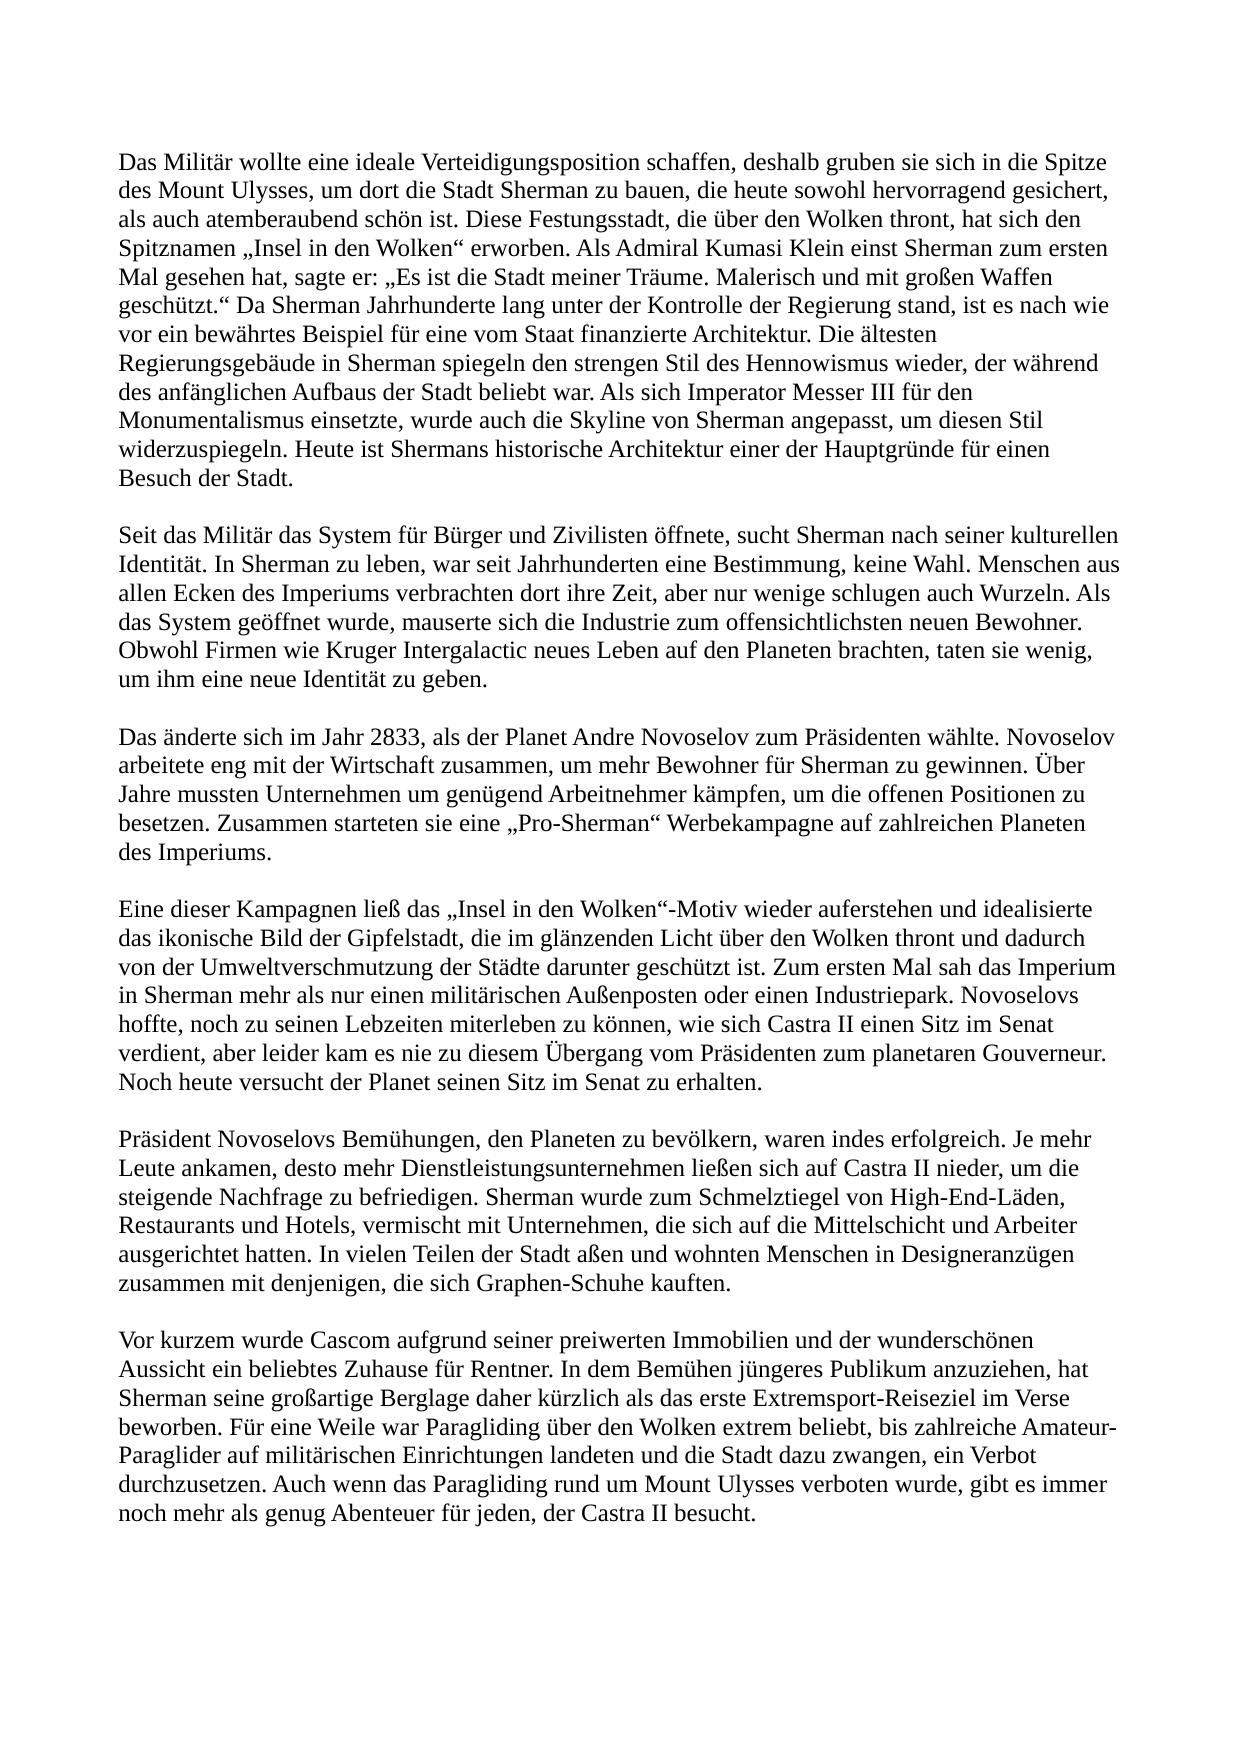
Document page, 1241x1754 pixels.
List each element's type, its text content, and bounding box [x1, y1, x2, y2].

text Eine dieser Kampagnen ließ das „Insel in den Wolken“-Motiv wieder auferstehen und idealisierte das ikonische Bild der Gipfelstadt, die im glänzenden Licht über den Wolken thront und dadurch von der Umweltverschmutzung der Städte darunter geschützt ist. Zum ersten Mal sah das Imperium in Sherman mehr als nur einen militärischen Außenposten oder einen Industriepark. Novoselovs hoffte, noch zu seinen Lebzeiten miterleben zu können, wie sich Castra II einen Sitz im Senat verdient, aber leider kam es nie zu diesem Übergang vom Präsidenten zum planetaren Gouverneur. Noch heute versucht der Planet seinen Sitz im Senat zu erhalten. [118, 894, 1122, 1096]
text Das Militär wollte eine ideale Verteidigungsposition schaffen, deshalb gruben sie sich in die Spitze des Mount Ulysses, um dort die Stadt Sherman zu bauen, die heute sowohl hervorragend gesichert, als auch atemberaubend schön ist. Diese Festungsstadt, die über den Wolken thront, hat sich den Spitznamen „Insel in den Wolken“ erworben. Als Admiral Kumasi Klein einst Sherman zum ersten Mal gesehen hat, sagte er: „Es ist die Stadt meiner Träume. Malerisch und mit großen Waffen geschützt.“ Da Sherman Jahrhunderte lang unter der Kontrolle der Regierung stand, ist es nach wie vor ein bewährtes Beispiel für eine vom Staat finanzierte Architektur. Die ältesten Regierungsgebäude in Sherman spiegeln den strengen Stil des Hennowismus wieder, der während des anfänglichen Aufbaus der Stadt beliebt war. Als sich Imperator Messer III für den Monumentalismus einsetzte, wurde auch die Skyline von Sherman angepasst, um diesen Stil widerzuspiegeln. Heute ist Shermans historische Architektur einer der Hauptgründe für einen Besuch der Stadt. [118, 147, 1122, 492]
text Seit das Militär das System für Bürger und Zivilisten öffnete, sucht Sherman nach seiner kulturellen Identität. In Sherman zu leben, war seit Jahrhunderten eine Bestimmung, keine Wahl. Menschen aus allen Ecken des Imperiums verbrachten dort ihre Zeit, aber nur wenige schlugen auch Wurzeln. Als das System geöffnet wurde, mauserte sich die Industrie zum offensichtlichsten neuen Bewohner. Obwohl Firmen wie Kruger Intergalactic neues Leben auf den Planeten brachten, taten sie wenig, um ihm eine neue Identität zu geben. [118, 521, 1122, 693]
text Präsident Novoselovs Bemühungen, den Planeten zu bevölkern, waren indes erfolgreich. Je mehr Leute ankamen, desto mehr Dienstleistungsunternehmen ließen sich auf Castra II nieder, um die steigende Nachfrage zu befriedigen. Sherman wurde zum Schmelztiegel von High-End-Läden, Restaurants und Hotels, vermischt mit Unternehmen, die sich auf die Mittelschicht und Arbeiter ausgerichtet hatten. In vielen Teilen der Stadt aßen und wohnten Menschen in Designeranzügen zusammen mit denjenigen, die sich Graphen-Schuhe kauften. [118, 1124, 1122, 1297]
text Vor kurzem wurde Cascom aufgrund seiner preiwerten Immobilien und der wunderschönen Aussicht ein beliebtes Zuhause für Rentner. In dem Bemühen jüngeres Publikum anzuziehen, hat Sherman seine großartige Berglage daher kürzlich als das erste Extremsport-Reiseziel im Verse beworben. Für eine Weile war Paragliding über den Wolken extrem beliebt, bis zahlreiche Amateur-Paraglider auf militärischen Einrichtungen landeten und die Stadt dazu zwangen, ein Verbot durchzusetzen. Auch wenn das Paragliding rund um Mount Ulysses verboten wurde, gibt es immer noch mehr als genug Abenteuer für jeden, der Castra II besucht. [118, 1326, 1122, 1527]
text Das änderte sich im Jahr 2833, als der Planet Andre Novoselov zum Präsidenten wählte. Novoselov arbeitete eng mit der Wirtschaft zusammen, um mehr Bewohner für Sherman zu gewinnen. Über Jahre mussten Unternehmen um genügend Arbeitnehmer kämpfen, um die offenen Positionen zu besetzen. Zusammen starteten sie eine „Pro-Sherman“ Werbekampagne auf zahlreichen Planeten des Imperiums. [118, 722, 1122, 866]
